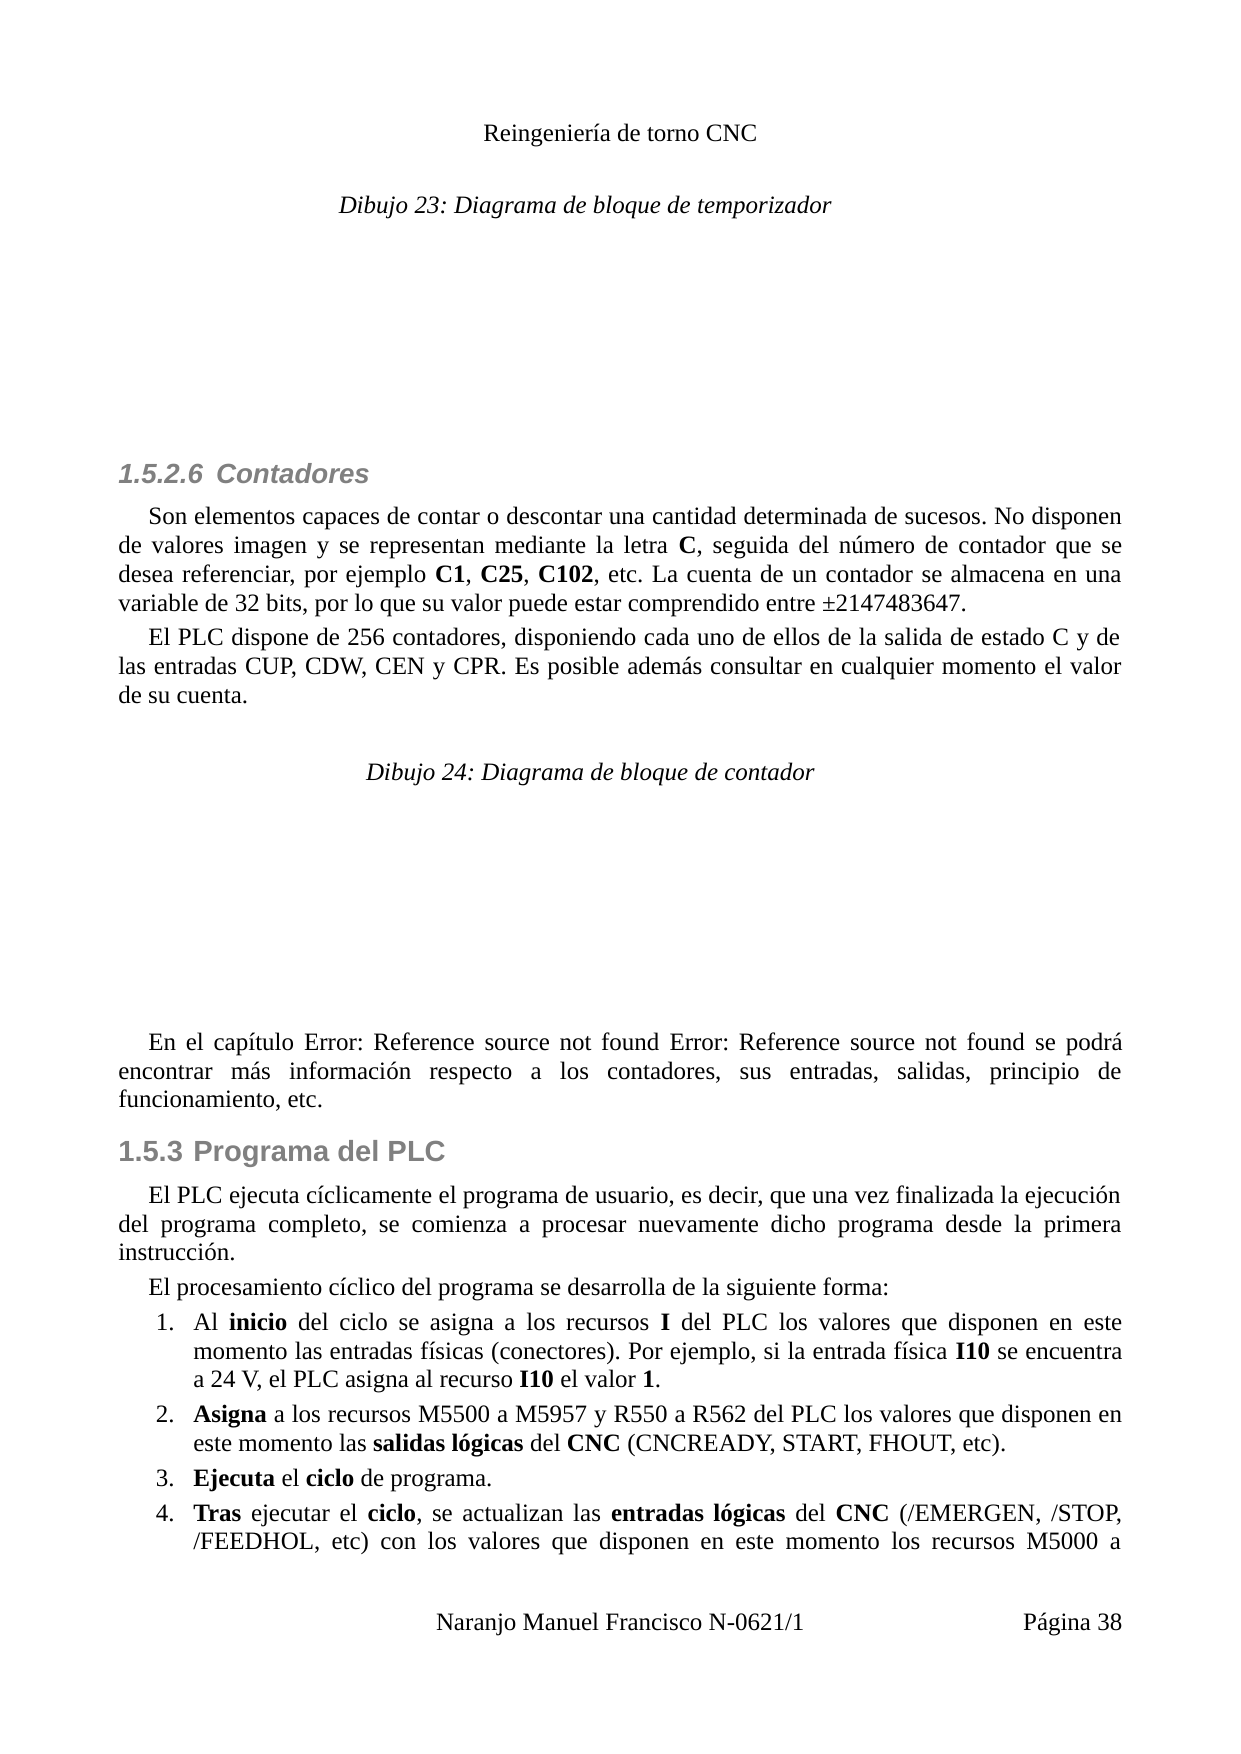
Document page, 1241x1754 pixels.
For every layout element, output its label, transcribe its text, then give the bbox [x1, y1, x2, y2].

list Asigna a los recursos M5500 a M5957 y R550 a R562 del PLC los valores que disponen en este momento las salidas lógicas del CNC (CNCREADY, START, FHOUT, etc). [156, 1399, 1122, 1457]
subtitle Contadores [118, 457, 1122, 489]
text Dibujo 24: Diagrama de bloque de contador [366, 757, 875, 786]
text El PLC dispone de 256 contadores, disponiendo cada uno de ellos de la salida de estado C y de las entradas CUP, CDW, CEN y CPR. Es posible además consultar en cualquier momento el valor de su cuenta. [118, 622, 1122, 709]
text Son elementos capaces de contar o descontar una cantidad determinada de sucesos. No disponen de valores imagen y se representan mediante la letra C, seguida del número de contador que se desea referenciar, por ejemplo C1, C25, C102, etc. La cuenta de un contador se almacena en una variable de 32 bits, por lo que su valor puede estar comprendido entre ±2147483647. [118, 501, 1122, 616]
subtitle Programa del PLC [118, 1134, 1122, 1167]
text Dibujo 23: Diagrama de bloque de temporizador [338, 191, 902, 219]
list Ejecuta el ciclo de programa. [156, 1463, 1122, 1492]
list Al inicio del ciclo se asigna a los recursos I del PLC los valores que disponen en este momento las entradas físicas (conectores). Por ejemplo, si la entrada física I10 se encuentra a 24 V, el PLC asigna al recurso I10 el valor 1. [156, 1307, 1122, 1393]
text En el capítulo Error: No se encuentra la fuente de referencia Error: No se encuentra la fuente de referencia se podrá encontrar más información respecto a los contadores, sus entradas, salidas, principio de funcionamiento, etc. [118, 1027, 1122, 1113]
list Tras ejecutar el ciclo, se actualizan las entradas lógicas del CNC (/EMERGEN, /STOP, /FEEDHOL, etc) con los valores que disponen en este momento los recursos M5000 a [156, 1498, 1122, 1555]
text El PLC ejecuta cíclicamente el programa de usuario, es decir, que una vez finalizada la ejecución del programa completo, se comienza a procesar nuevamente dicho programa desde la primera instrucción. [118, 1180, 1122, 1266]
text El procesamiento cíclico del programa se desarrolla de la siguiente forma: [118, 1272, 1122, 1301]
